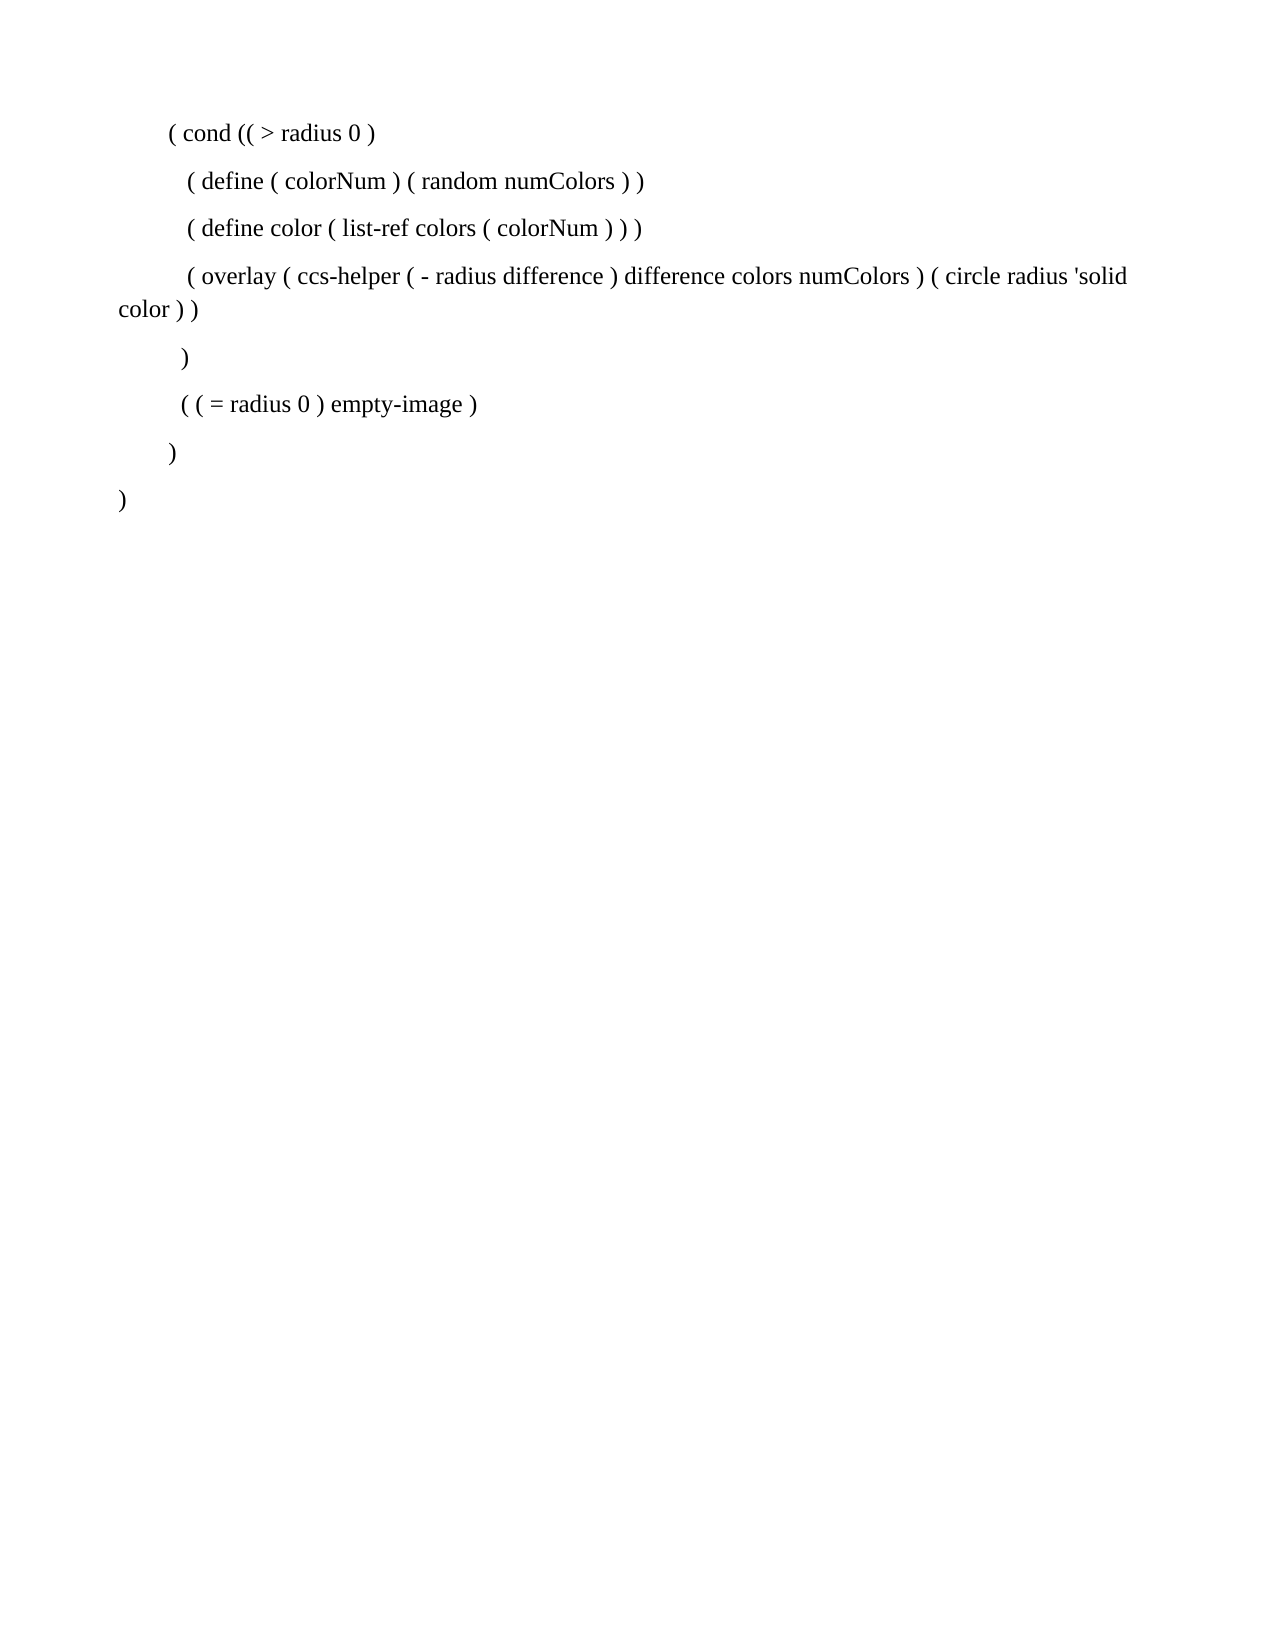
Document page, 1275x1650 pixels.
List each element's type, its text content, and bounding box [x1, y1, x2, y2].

text ) [118, 342, 1157, 370]
text ( ( = radius 0 ) empty-image ) [118, 389, 1157, 418]
text ( cond (( > radius 0 ) [118, 118, 1157, 147]
text ) [118, 484, 1157, 513]
text ) [118, 437, 1157, 466]
text ( overlay ( ccs-helper ( - radius difference ) difference colors numColors ) ( circle radius 'solid color ) ) [118, 261, 1157, 323]
text ( define ( colorNum ) ( random numColors ) ) [118, 166, 1157, 194]
text ( define color ( list-ref colors ( colorNum ) ) ) [118, 213, 1157, 242]
